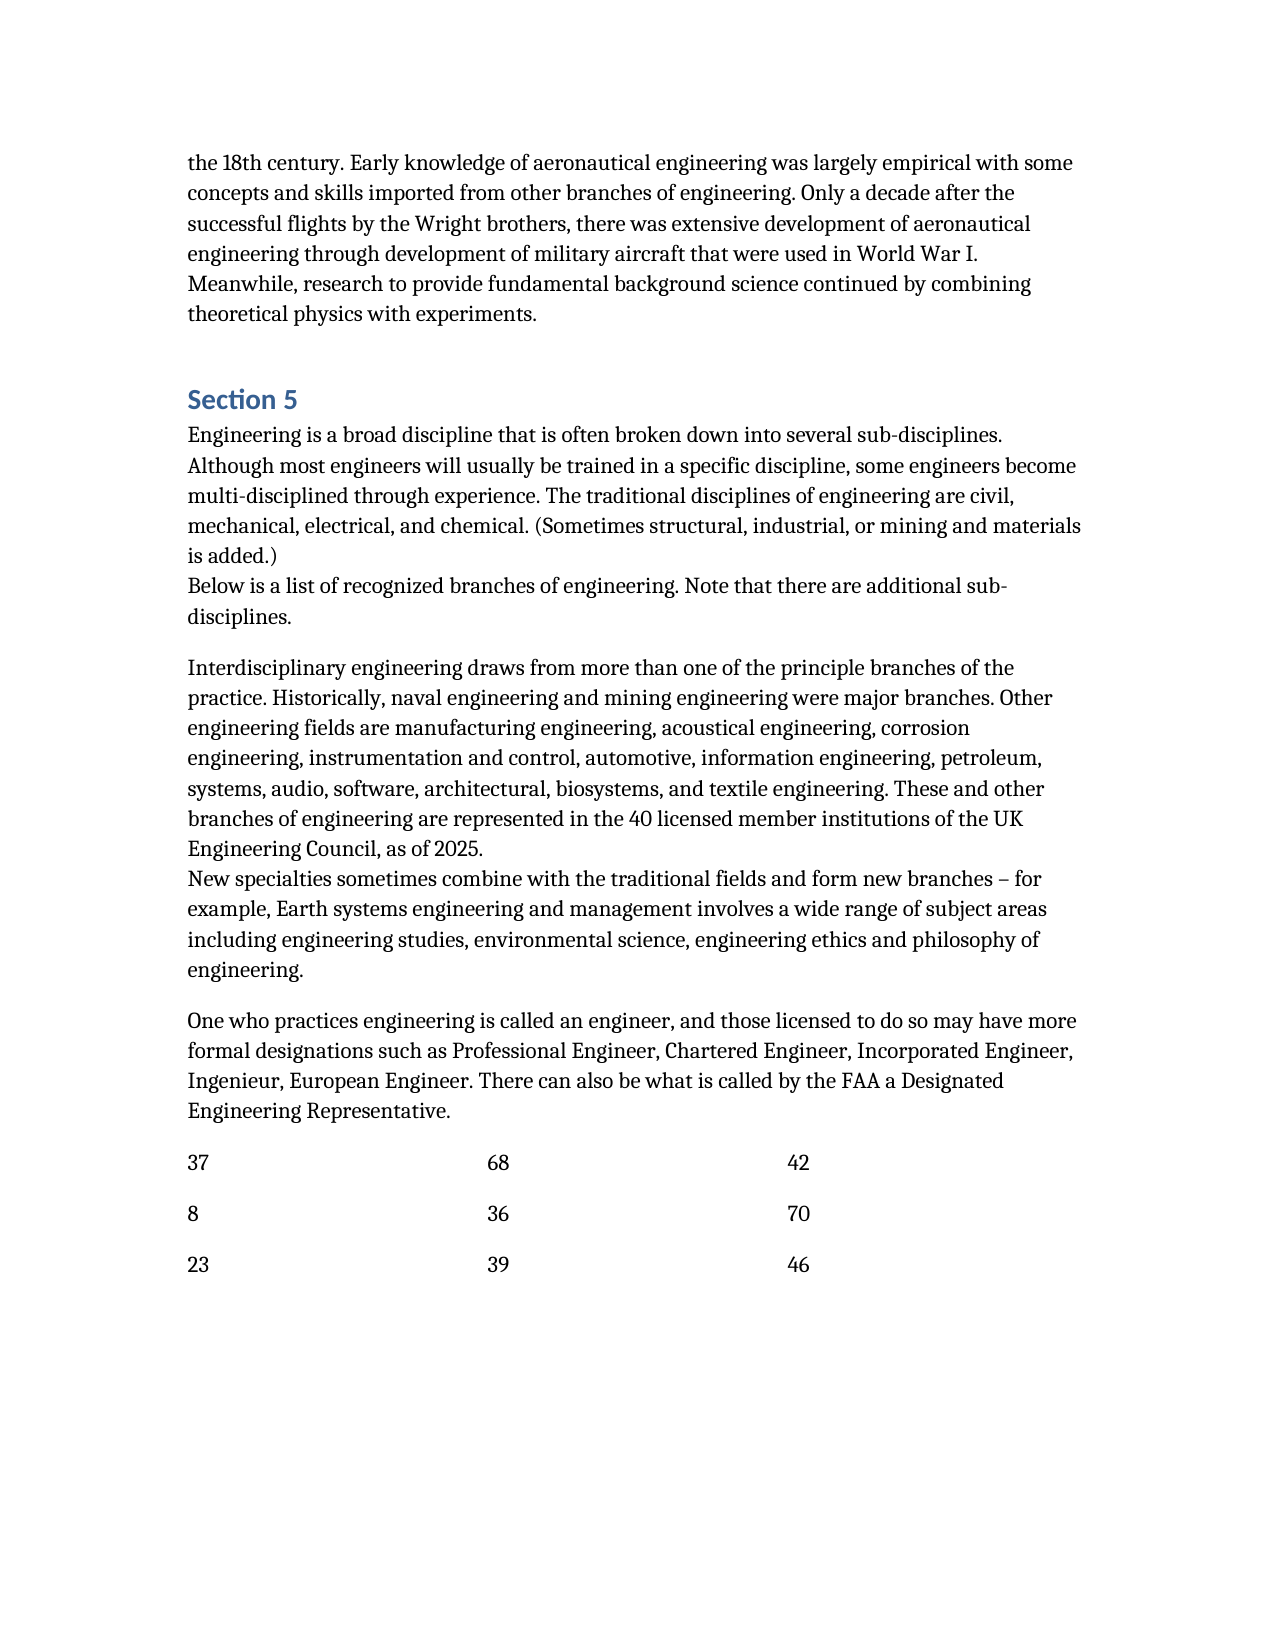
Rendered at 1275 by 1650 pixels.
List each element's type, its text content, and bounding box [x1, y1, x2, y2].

table_cell 36 [476, 1200, 776, 1251]
text Interdisciplinary engineering draws from more than one of the principle branches of the practice. Historically, naval engineering and mining engineering were major branches. Other engineering fields are manufacturing engineering, acoustical engineering, corrosion engineering, instrumentation and control, automotive, information engineering, petroleum, systems, audio, software, architectural, biosystems, and textile engineering. These and other branches of engineering are represented in the 40 licensed member institutions of the UK Engineering Council, as of 2025. New specialties sometimes combine with the traditional fields and form new branches – for example, Earth systems engineering and management involves a wide range of subject areas including engineering studies, environmental science, engineering ethics and philosophy of engineering. [187, 654, 1087, 983]
table_header 68 [476, 1149, 776, 1200]
table_cell 8 [176, 1200, 476, 1251]
table_header 42 [776, 1149, 1076, 1200]
table_header 37 [176, 1149, 476, 1200]
table_cell 39 [476, 1251, 776, 1302]
text One who practices engineering is called an engineer, and those licensed to do so may have more formal designations such as Professional Engineer, Chartered Engineer, Incorporated Engineer, Ingenieur, European Engineer. There can also be what is called by the FAA a Designated Engineering Representative. [187, 1008, 1087, 1124]
table_cell 23 [176, 1251, 476, 1302]
text Engineering is a broad discipline that is often broken down into several sub-disciplines. Although most engineers will usually be trained in a specific discipline, some engineers become multi-disciplined through experience. The traditional disciplines of engineering are civil, mechanical, electrical, and chemical. (Sometimes structural, industrial, or mining and materials is added.) Below is a list of recognized branches of engineering. Note that there are additional sub-disciplines. [187, 422, 1087, 630]
table_cell 70 [776, 1200, 1076, 1251]
subtitle Section 5 [187, 381, 1087, 417]
table_cell 46 [776, 1251, 1076, 1302]
text the 18th century. Early knowledge of aeronautical engineering was largely empirical with some concepts and skills imported from other branches of engineering. Only a decade after the successful flights by the Wright brothers, there was extensive development of aeronautical engineering through development of military aircraft that were used in World War I. Meanwhile, research to provide fundamental background science continued by combining theoretical physics with experiments. [187, 150, 1087, 327]
